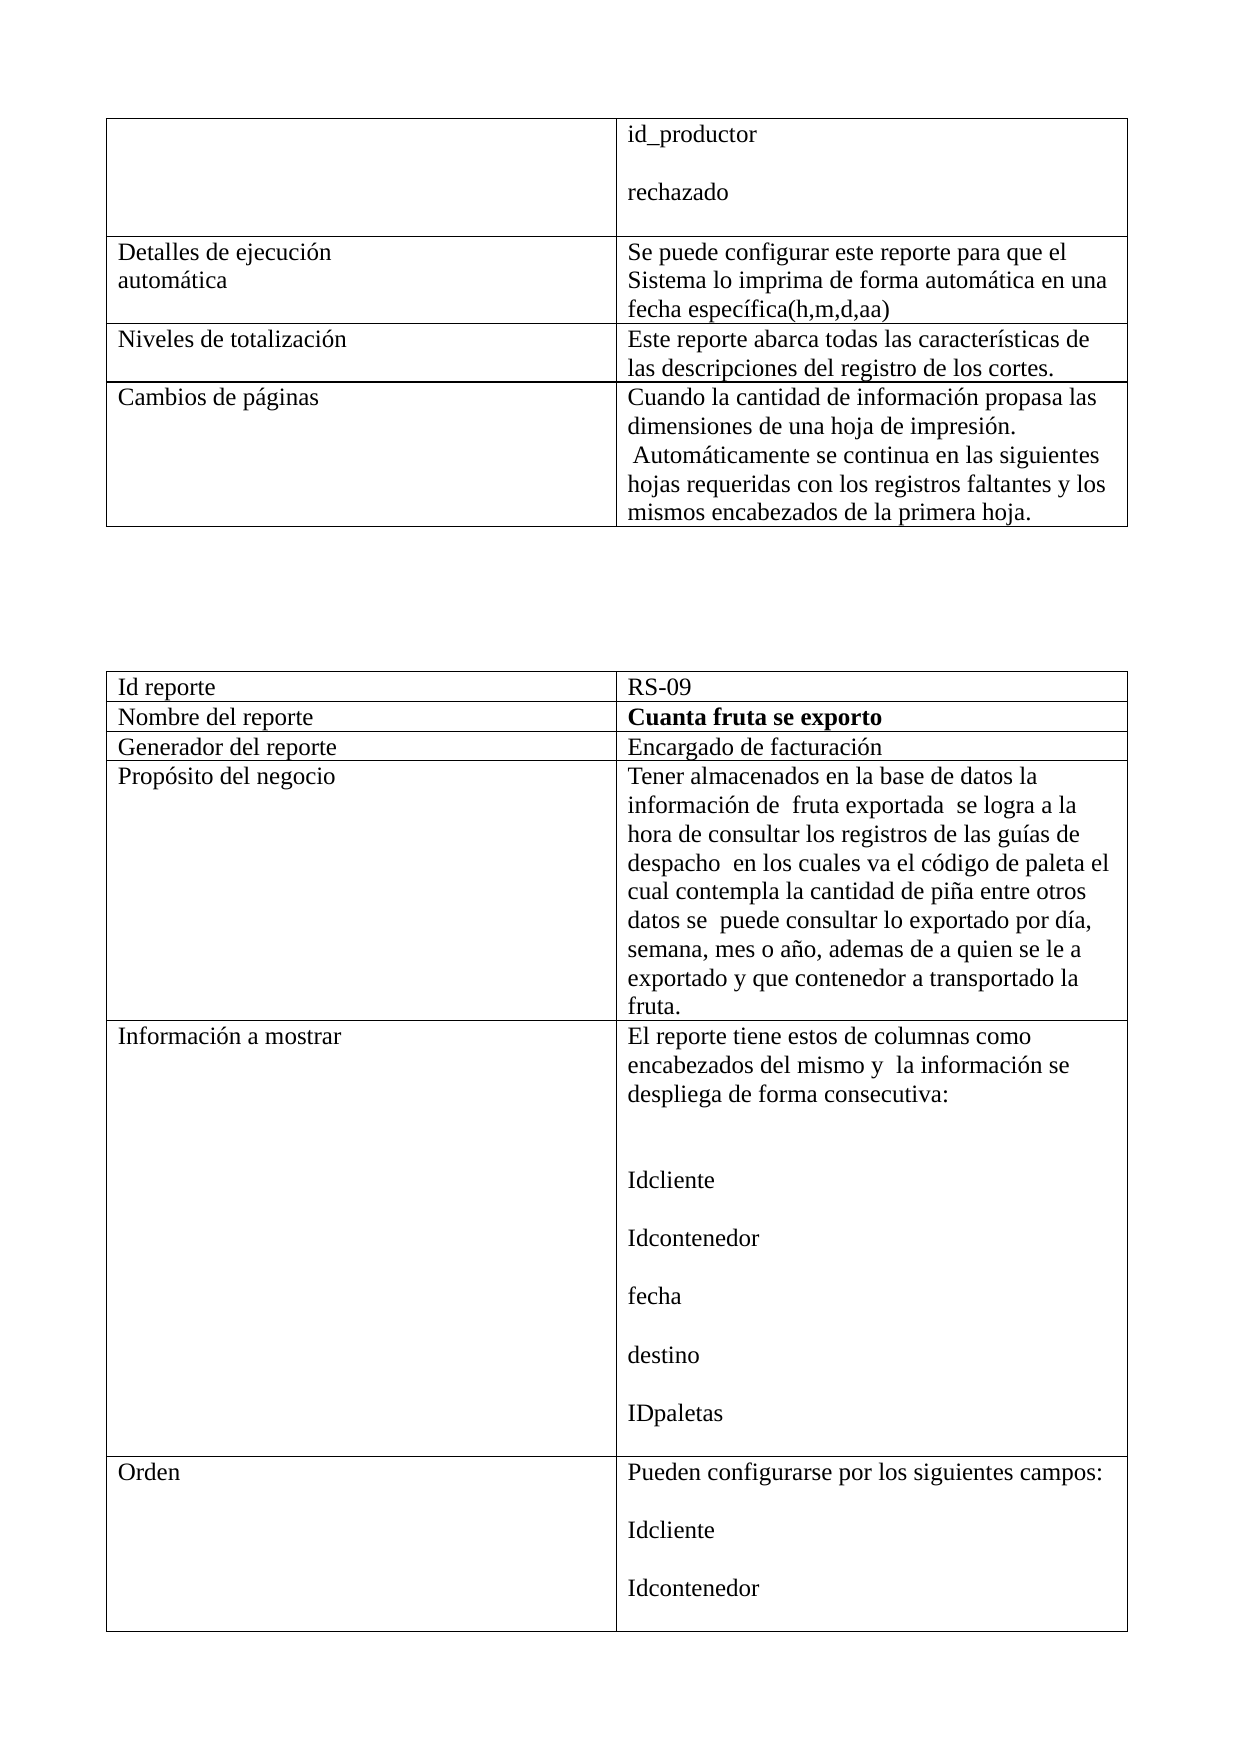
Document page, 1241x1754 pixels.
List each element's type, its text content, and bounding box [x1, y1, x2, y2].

table_cell Encargado de facturación [617, 732, 1127, 760]
table_header Id reporte [107, 672, 616, 701]
table_cell Tener almacenados en la base de datos la información de fruta exportada se logra a la hora de consultar los registros de las guías de despacho en los cuales va el código de paleta el cual contempla la cantidad de piña entre otros datos se puede consultar lo exportado por día, semana, mes o año, ademas de a quien se le a exportado y que contenedor a transportado la fruta. [617, 761, 1127, 1020]
table_cell Este reporte abarca todas las características de las descripciones del registro de los cortes. [617, 324, 1127, 381]
table_cell id_productor rechazado [617, 119, 1127, 236]
table_header RS-09 [617, 672, 1127, 701]
table_cell Cuanta fruta se exporto [617, 702, 1127, 731]
table_cell Se puede configurar este reporte para que el Sistema lo imprima de forma automática en una fecha específica(h,m,d,aa) [617, 237, 1127, 323]
table_cell Niveles de totalización [107, 324, 616, 381]
table_cell Orden [107, 1457, 616, 1631]
table_cell El reporte tiene estos de columnas como encabezados del mismo y la información se despliega de forma consecutiva: Idcliente Idcontenedor fecha destino IDpaletas [617, 1021, 1127, 1456]
table_cell Pueden configurarse por los siguientes campos: Idcliente Idcontenedor [617, 1457, 1127, 1631]
table_cell Propósito del negocio [107, 761, 616, 1020]
table_cell Cambios de páginas [107, 383, 616, 526]
table_cell Nombre del reporte [107, 702, 616, 731]
table_cell [107, 119, 616, 236]
table_cell Generador del reporte [107, 732, 616, 760]
table_cell Cuando la cantidad de información propasa las dimensiones de una hoja de impresión. Automáticamente se continua en las siguientes hojas requeridas con los registros faltantes y los mismos encabezados de la primera hoja. [617, 383, 1127, 526]
table_cell Detalles de ejecución automática [107, 237, 616, 323]
table_cell Información a mostrar [107, 1021, 616, 1456]
